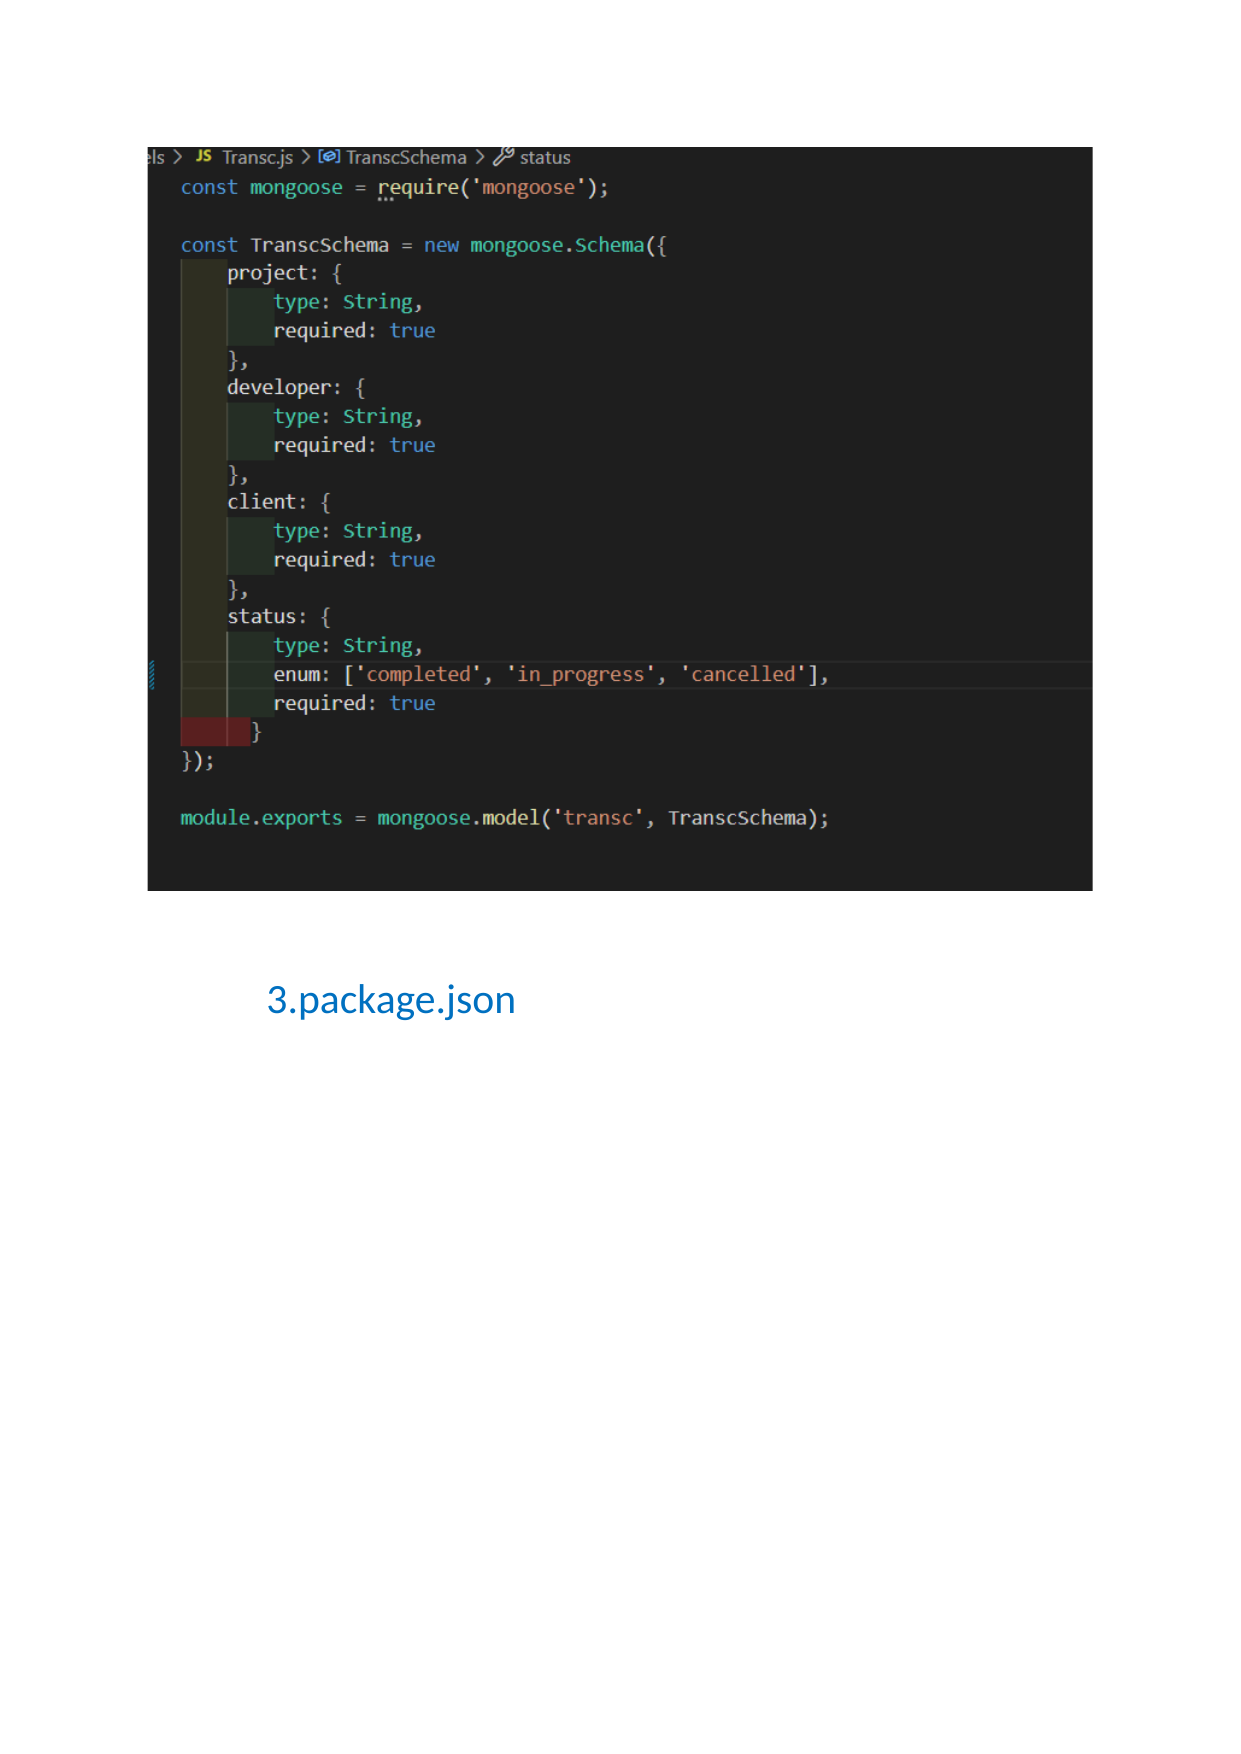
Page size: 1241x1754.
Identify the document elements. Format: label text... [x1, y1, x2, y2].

text 3.package.json [148, 973, 1093, 1024]
